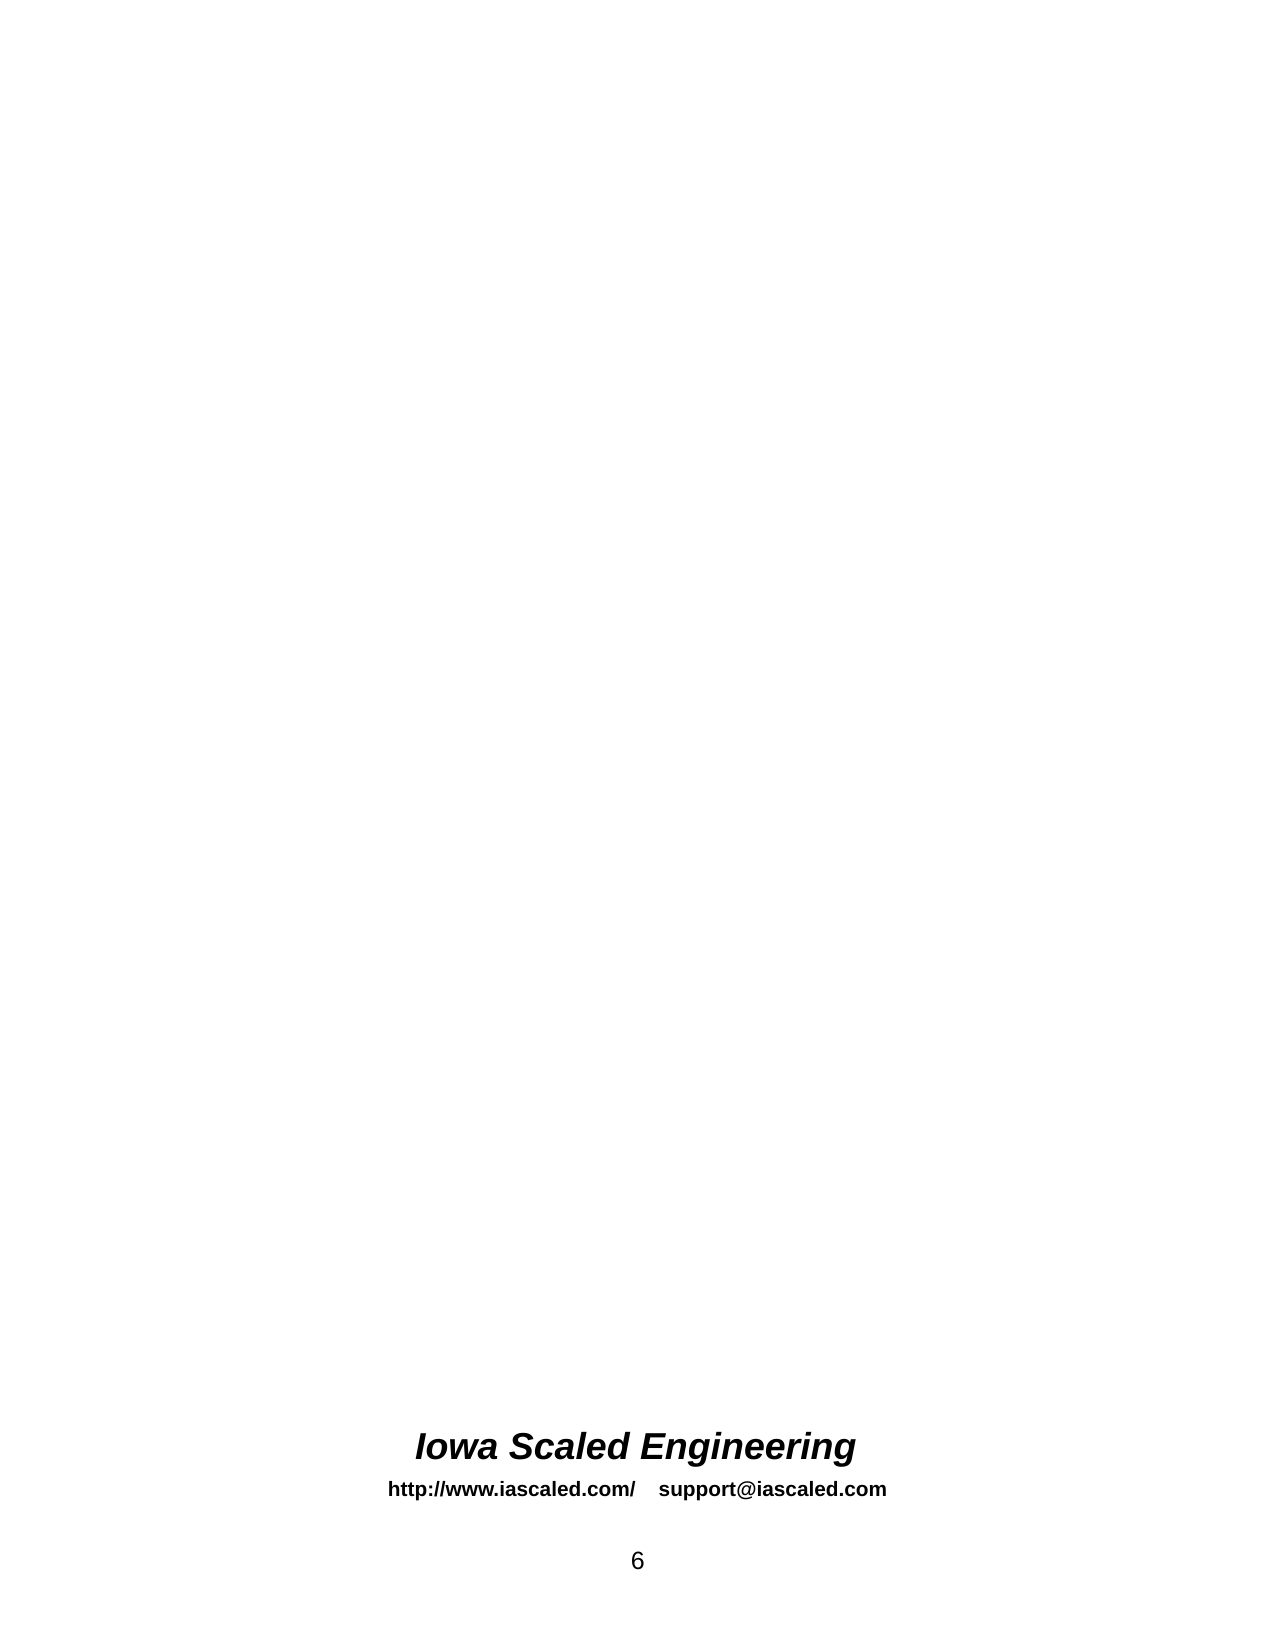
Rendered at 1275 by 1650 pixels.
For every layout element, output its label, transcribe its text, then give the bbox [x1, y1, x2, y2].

text Iowa Scaled Engineering [337, 1424, 937, 1467]
text http://www.iascaled.com/ support@iascaled.com [337, 1476, 937, 1500]
